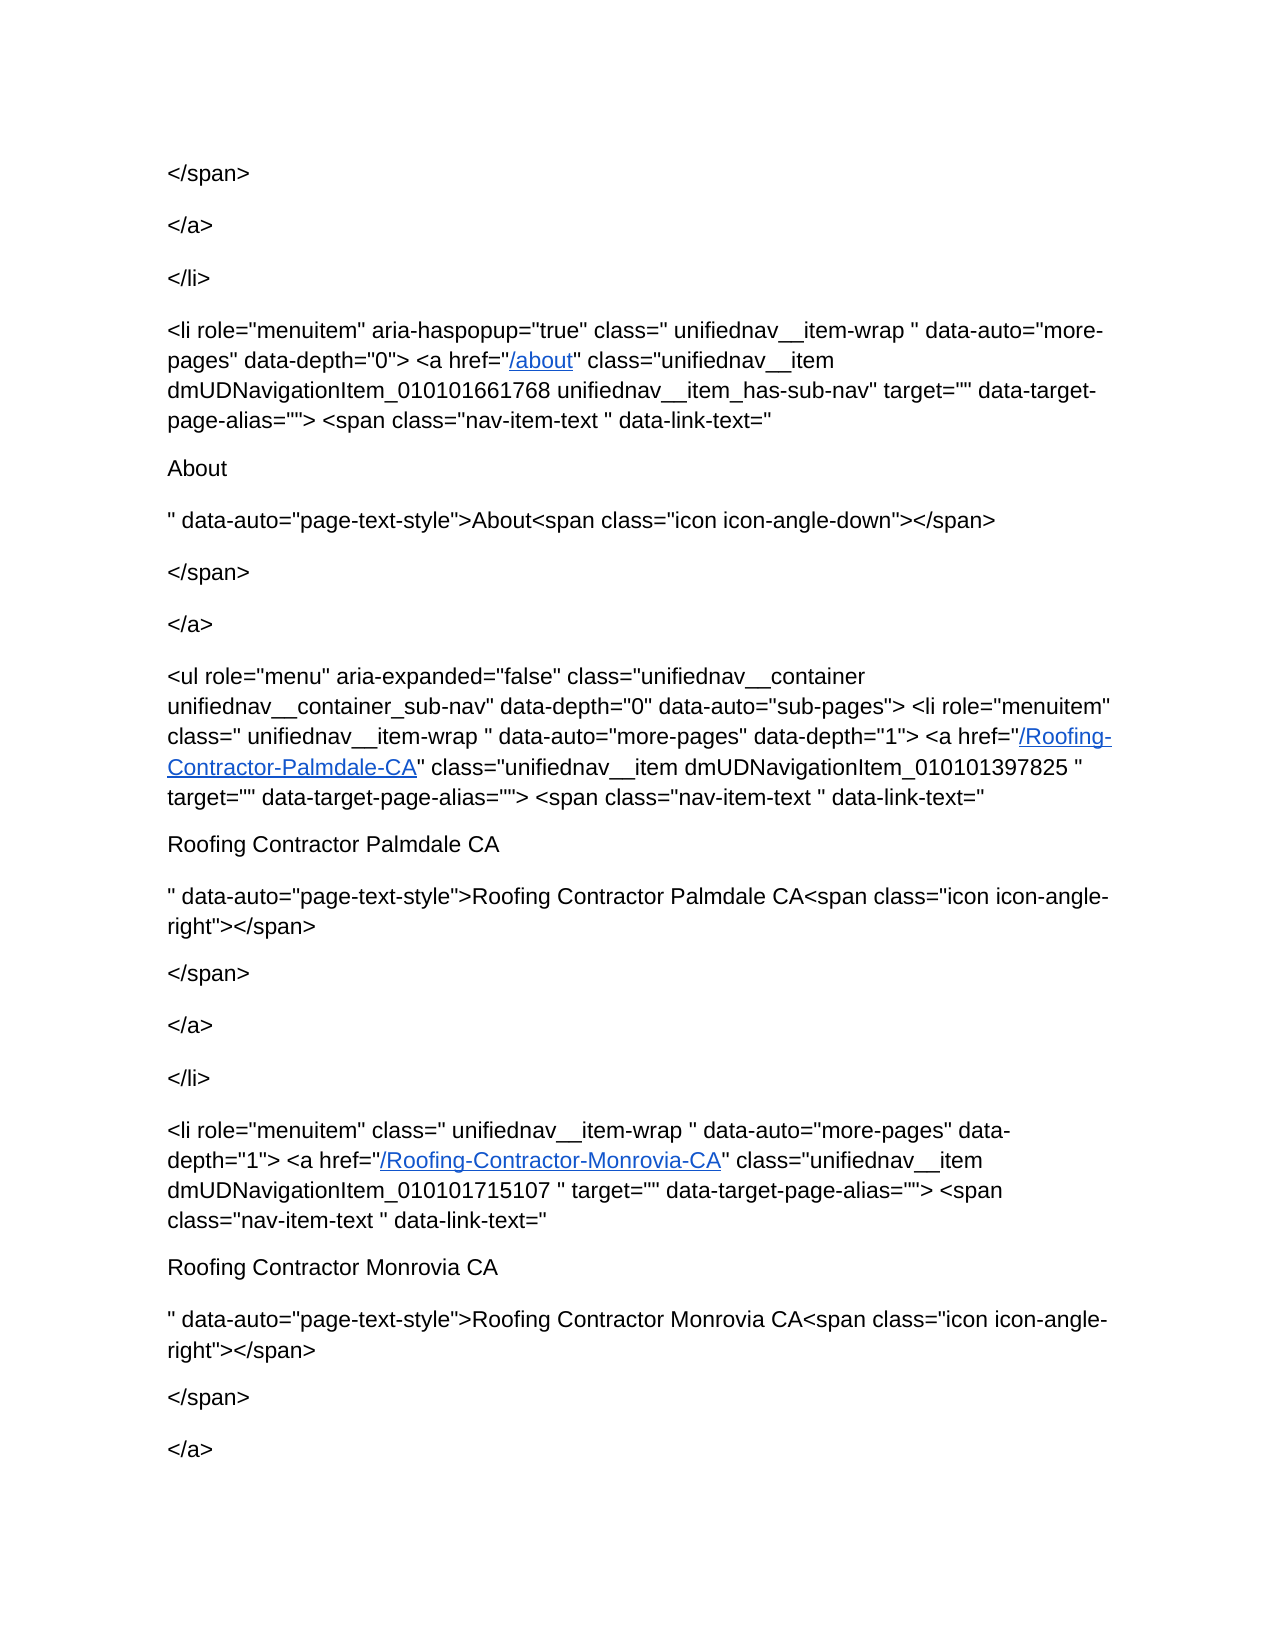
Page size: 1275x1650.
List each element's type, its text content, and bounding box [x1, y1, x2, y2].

table_cell " data-auto="page-text-style">About<span class="icon icon-angle-down"></span> [157, 496, 1125, 548]
table_cell </span> [157, 1374, 1125, 1426]
table_cell Roofing Contractor Monrovia CA [157, 1244, 1125, 1296]
table_cell [150, 820, 157, 872]
table_cell </a> [157, 1002, 1125, 1054]
table_cell </span> [157, 950, 1125, 1002]
table_cell </a> [157, 202, 1125, 254]
table_cell [150, 600, 157, 652]
table_cell <ul role="menu" aria-expanded="false" class="unifiednav__container unifiednav__container_sub-nav" data-depth="0" data-auto="sub-pages"> <li role="menuitem" class=" unifiednav__item-wrap " data-auto="more-pages" data-depth="1"> <a href="/Roofing-Contractor-Palmdale-CA" class="unifiednav__item dmUDNavigationItem_010101397825 " target="" data-target-page-alias=""> <span class="nav-item-text " data-link-text=" [157, 653, 1125, 820]
table_cell " data-auto="page-text-style">Roofing Contractor Palmdale CA<span class="icon icon-angle-right"></span> [157, 873, 1125, 950]
table_cell [150, 653, 157, 820]
table_cell [150, 1244, 157, 1296]
table_cell [150, 202, 157, 254]
table_cell </li> [157, 1054, 1125, 1106]
table_cell [150, 254, 157, 306]
table_cell [150, 1002, 157, 1054]
table_cell [150, 1054, 157, 1106]
table_cell " data-auto="page-text-style">Roofing Contractor Monrovia CA<span class="icon icon-angle-right"></span> [157, 1296, 1125, 1373]
table_cell [150, 1374, 157, 1426]
table_cell </a> [157, 1426, 1125, 1478]
table_cell [150, 1426, 157, 1478]
table_cell </span> [157, 150, 1125, 202]
table_cell <li role="menuitem" class=" unifiednav__item-wrap " data-auto="more-pages" data-depth="1"> <a href="/Roofing-Contractor-Monrovia-CA" class="unifiednav__item dmUDNavigationItem_010101715107 " target="" data-target-page-alias=""> <span class="nav-item-text " data-link-text=" [157, 1106, 1125, 1244]
table_cell Roofing Contractor Palmdale CA [157, 820, 1125, 872]
table_cell [150, 150, 157, 202]
table_cell </a> [157, 600, 1125, 652]
table_cell </span> [157, 548, 1125, 600]
table_cell [150, 496, 157, 548]
table_cell [150, 548, 157, 600]
table_cell <li role="menuitem" aria-haspopup="true" class=" unifiednav__item-wrap " data-auto="more-pages" data-depth="0"> <a href="/about" class="unifiednav__item dmUDNavigationItem_010101661768 unifiednav__item_has-sub-nav" target="" data-target-page-alias=""> <span class="nav-item-text " data-link-text=" [157, 306, 1125, 444]
table_cell [150, 1106, 157, 1244]
table_cell [150, 950, 157, 1002]
table_cell [150, 1296, 157, 1373]
table_cell [150, 873, 157, 950]
table_cell [150, 306, 157, 444]
table_cell [150, 444, 157, 496]
table_cell About [157, 444, 1125, 496]
table_cell </li> [157, 254, 1125, 306]
